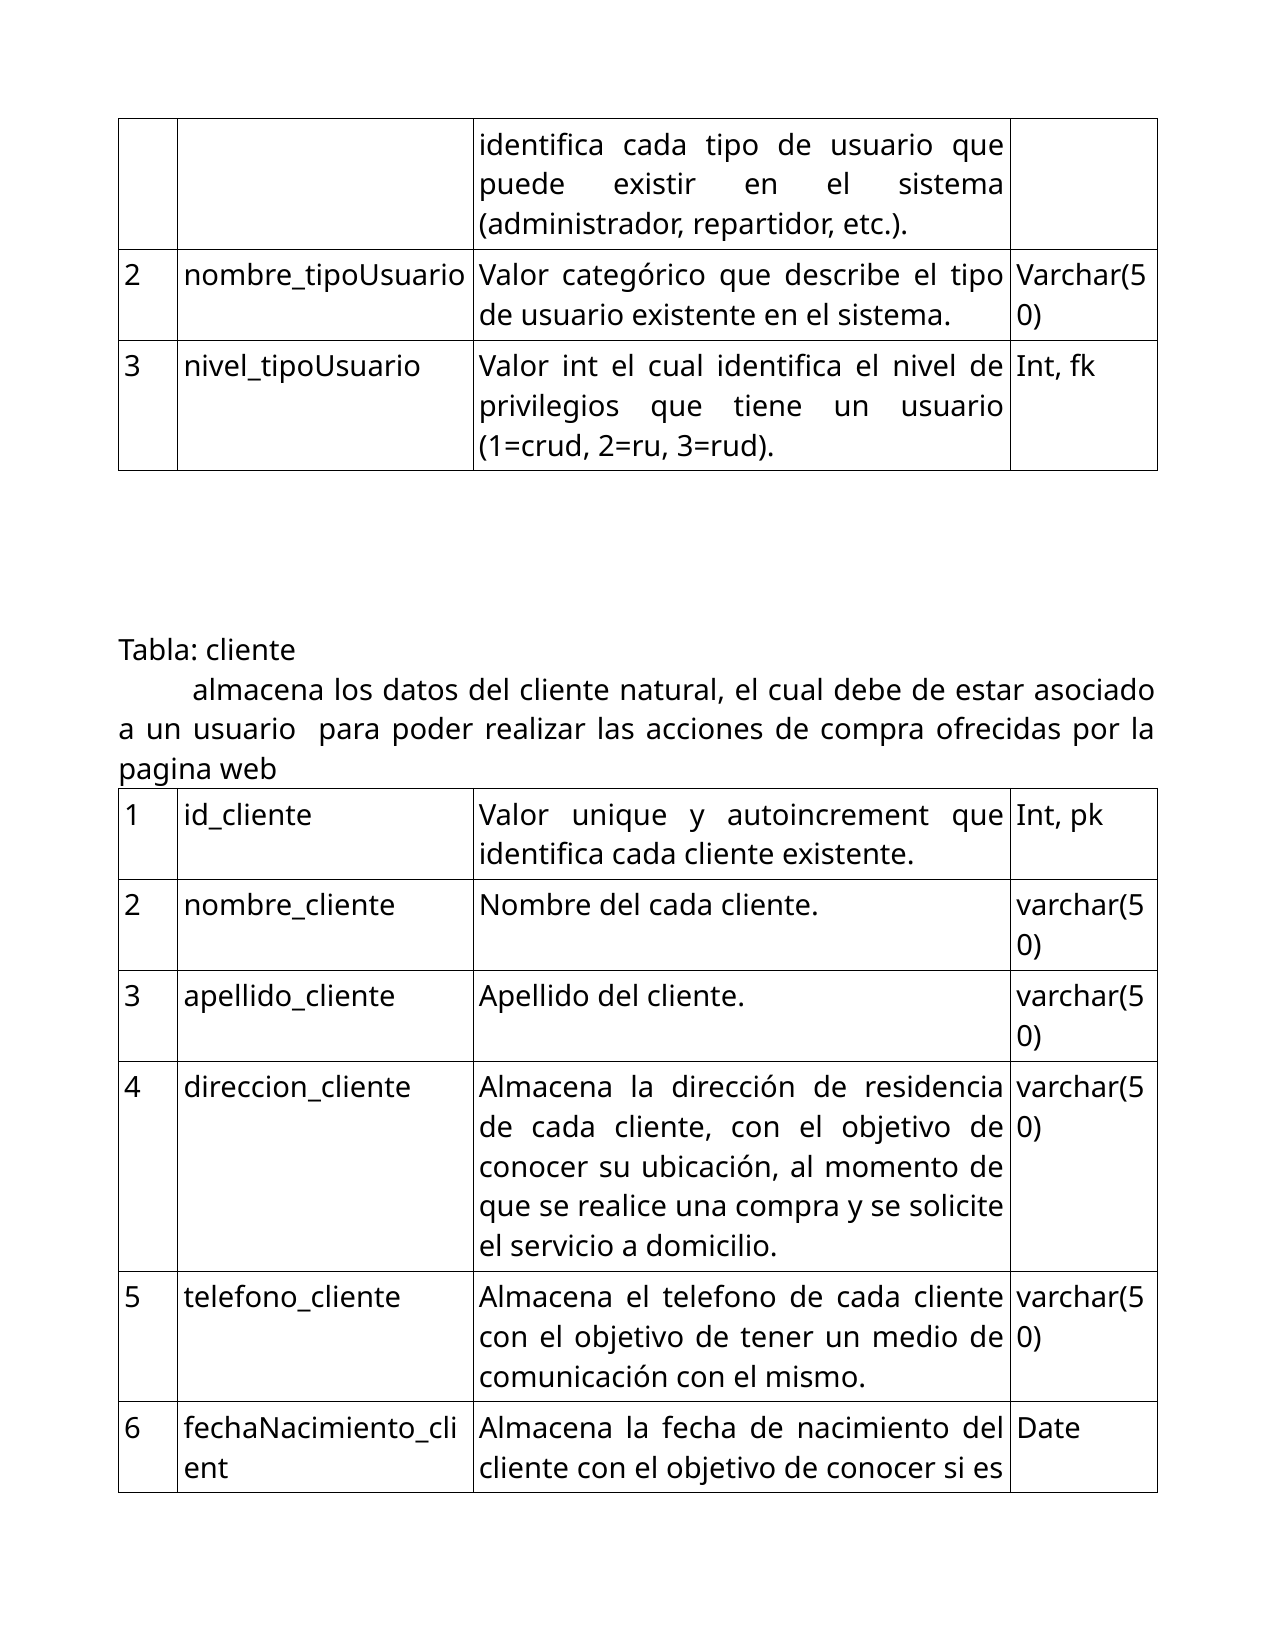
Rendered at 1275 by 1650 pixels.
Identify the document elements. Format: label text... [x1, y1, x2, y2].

table_header [1011, 119, 1157, 249]
table_cell nivel_tipoUsuario [178, 341, 473, 470]
text almacena los datos del cliente natural, el cual debe de estar asociado a un usuario para poder realizar las acciones de compra ofrecidas por la pagina web [118, 669, 1157, 788]
table_cell 3 [119, 971, 177, 1061]
table_cell 2 [119, 880, 177, 970]
table_cell 2 [119, 250, 177, 340]
table_cell apellido_cliente [178, 971, 473, 1061]
table_cell telefono_cliente [178, 1272, 473, 1401]
table_cell 6 [119, 1402, 177, 1492]
table_cell Valor int el cual identifica el nivel de privilegios que tiene un usuario (1=crud, 2=ru, 3=rud). [474, 341, 1010, 470]
table_header 1 [119, 789, 177, 879]
table_cell nombre_cliente [178, 880, 473, 970]
table_cell Date [1011, 1402, 1157, 1492]
table_cell Varchar(50) [1011, 250, 1157, 340]
table_header identifica cada tipo de usuario que puede existir en el sistema (administrador, repartidor, etc.). [474, 119, 1010, 249]
table_cell varchar(50) [1011, 880, 1157, 970]
table_cell Almacena la dirección de residencia de cada cliente, con el objetivo de conocer su ubicación, al momento de que se realice una compra y se solicite el servicio a domicilio. [474, 1062, 1010, 1271]
table_cell 5 [119, 1272, 177, 1401]
table_cell varchar(50) [1011, 971, 1157, 1061]
table_cell varchar(50) [1011, 1272, 1157, 1401]
table_header [119, 119, 177, 249]
table_header id_cliente [178, 789, 473, 879]
table_cell Nombre del cada cliente. [474, 880, 1010, 970]
table_header [178, 119, 473, 249]
table_cell 4 [119, 1062, 177, 1271]
table_cell fechaNacimiento_client [178, 1402, 473, 1492]
table_cell Almacena la fecha de nacimiento del cliente con el objetivo de conocer si es [474, 1402, 1010, 1492]
table_cell varchar(50) [1011, 1062, 1157, 1271]
table_cell Almacena el telefono de cada cliente con el objetivo de tener un medio de comunicación con el mismo. [474, 1272, 1010, 1401]
table_cell 3 [119, 341, 177, 470]
table_cell Apellido del cliente. [474, 971, 1010, 1061]
table_header Valor unique y autoincrement que identifica cada cliente existente. [474, 789, 1010, 879]
table_cell direccion_cliente [178, 1062, 473, 1271]
table_cell Valor categórico que describe el tipo de usuario existente en el sistema. [474, 250, 1010, 340]
table_cell Int, fk [1011, 341, 1157, 470]
table_header Int, pk [1011, 789, 1157, 879]
table_cell nombre_tipoUsuario [178, 250, 473, 340]
text Tabla: cliente [118, 629, 1157, 669]
